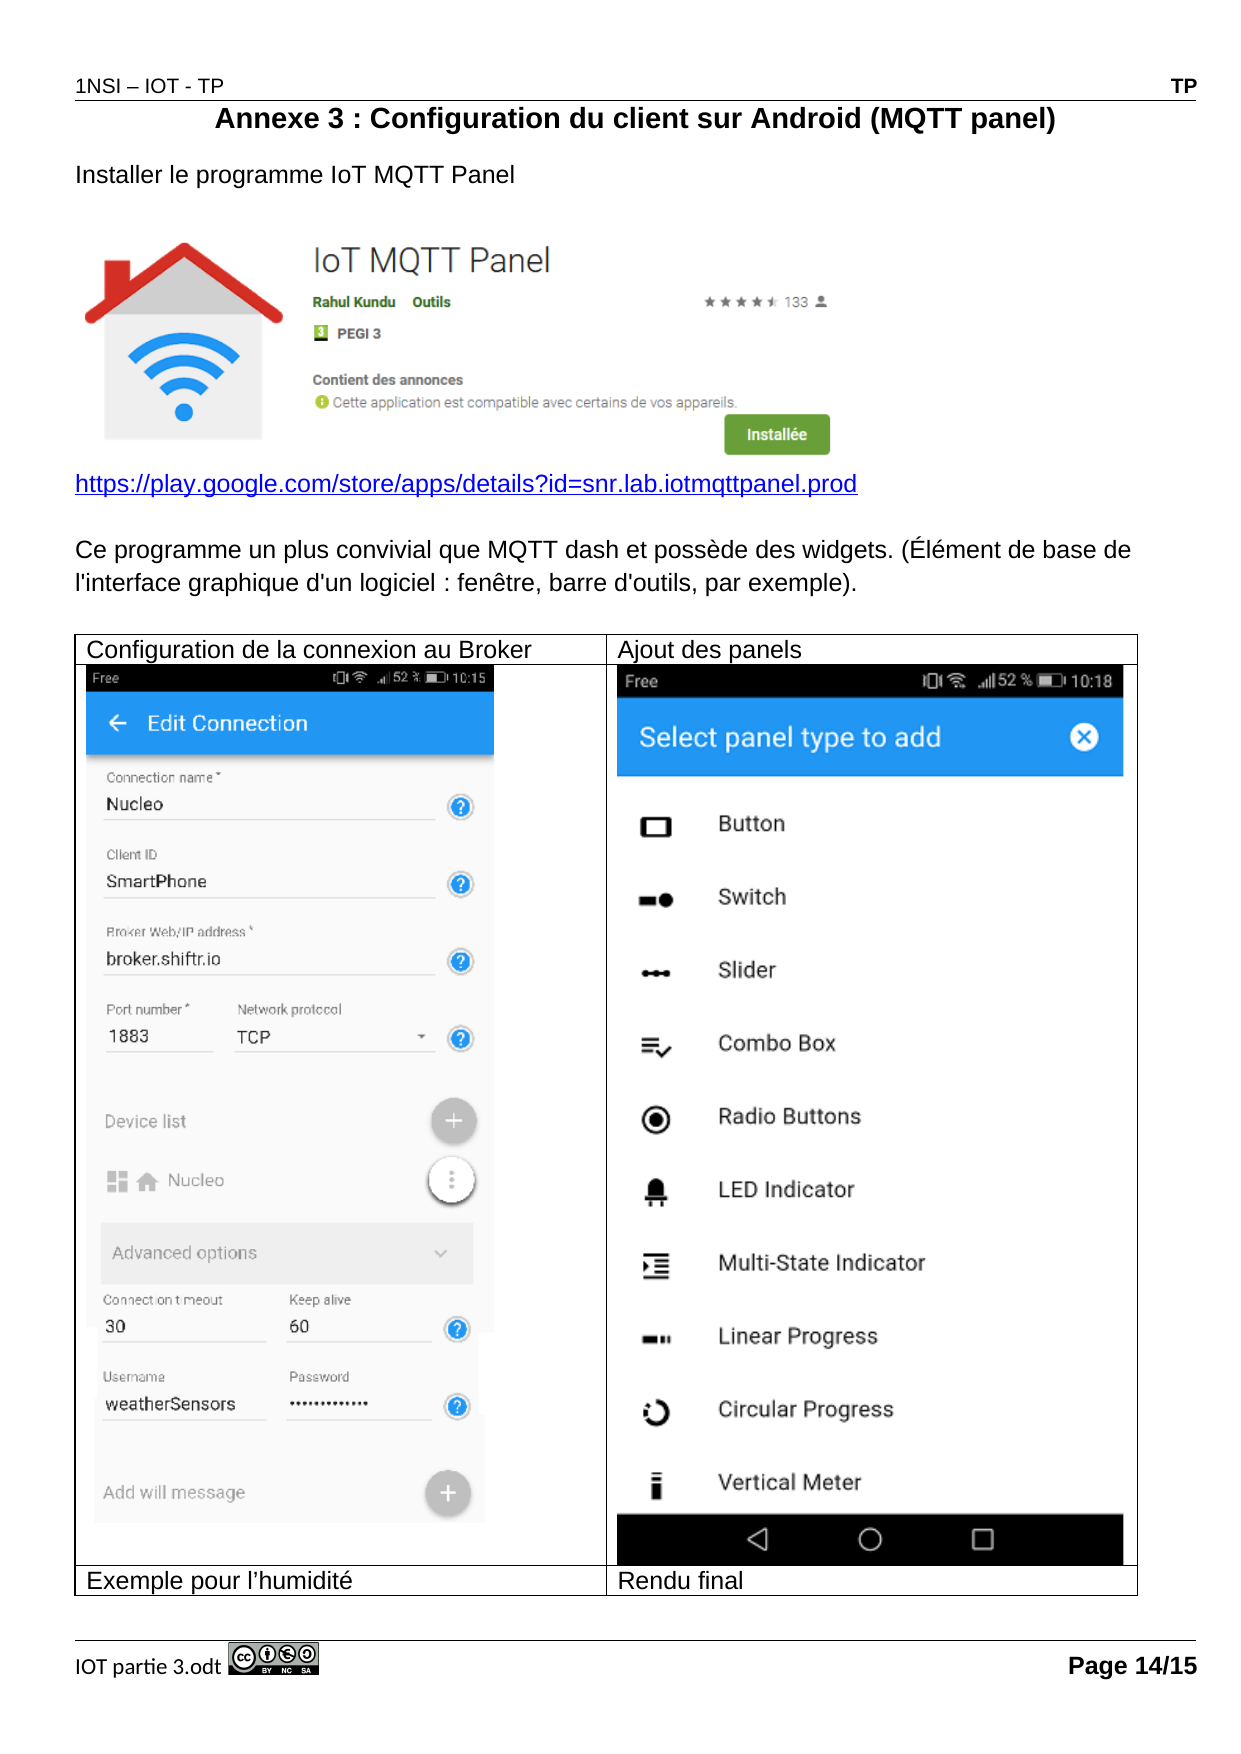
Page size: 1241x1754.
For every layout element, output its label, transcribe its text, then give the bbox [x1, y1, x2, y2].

text https://play.google.com/store/apps/details?id=snr.lab.iotmqttpanel.prod [75, 469, 1196, 497]
text Annexe 3 : Configuration du client sur Android (MQTT panel) [75, 101, 1196, 134]
picture [75, 226, 847, 465]
text Ce programme un plus convivial que MQTT dash et possède des widgets. (Élément de base de l'interface graphique d'un logiciel : fenêtre, barre d'outils, par exemple). [75, 535, 1196, 597]
text Installer le programme IoT MQTT Panel [75, 160, 1196, 189]
table_cell [607, 665, 617, 1565]
table_header Configuration de la connexion au Broker [76, 635, 606, 664]
table_cell [76, 665, 606, 1565]
table_header Ajout des panels [607, 635, 1137, 664]
table_cell Exemple pour l’humidité [76, 1566, 606, 1594]
table_cell Rendu final [607, 1566, 1137, 1594]
picture [228, 1642, 319, 1675]
table_cell [1124, 665, 1137, 1565]
